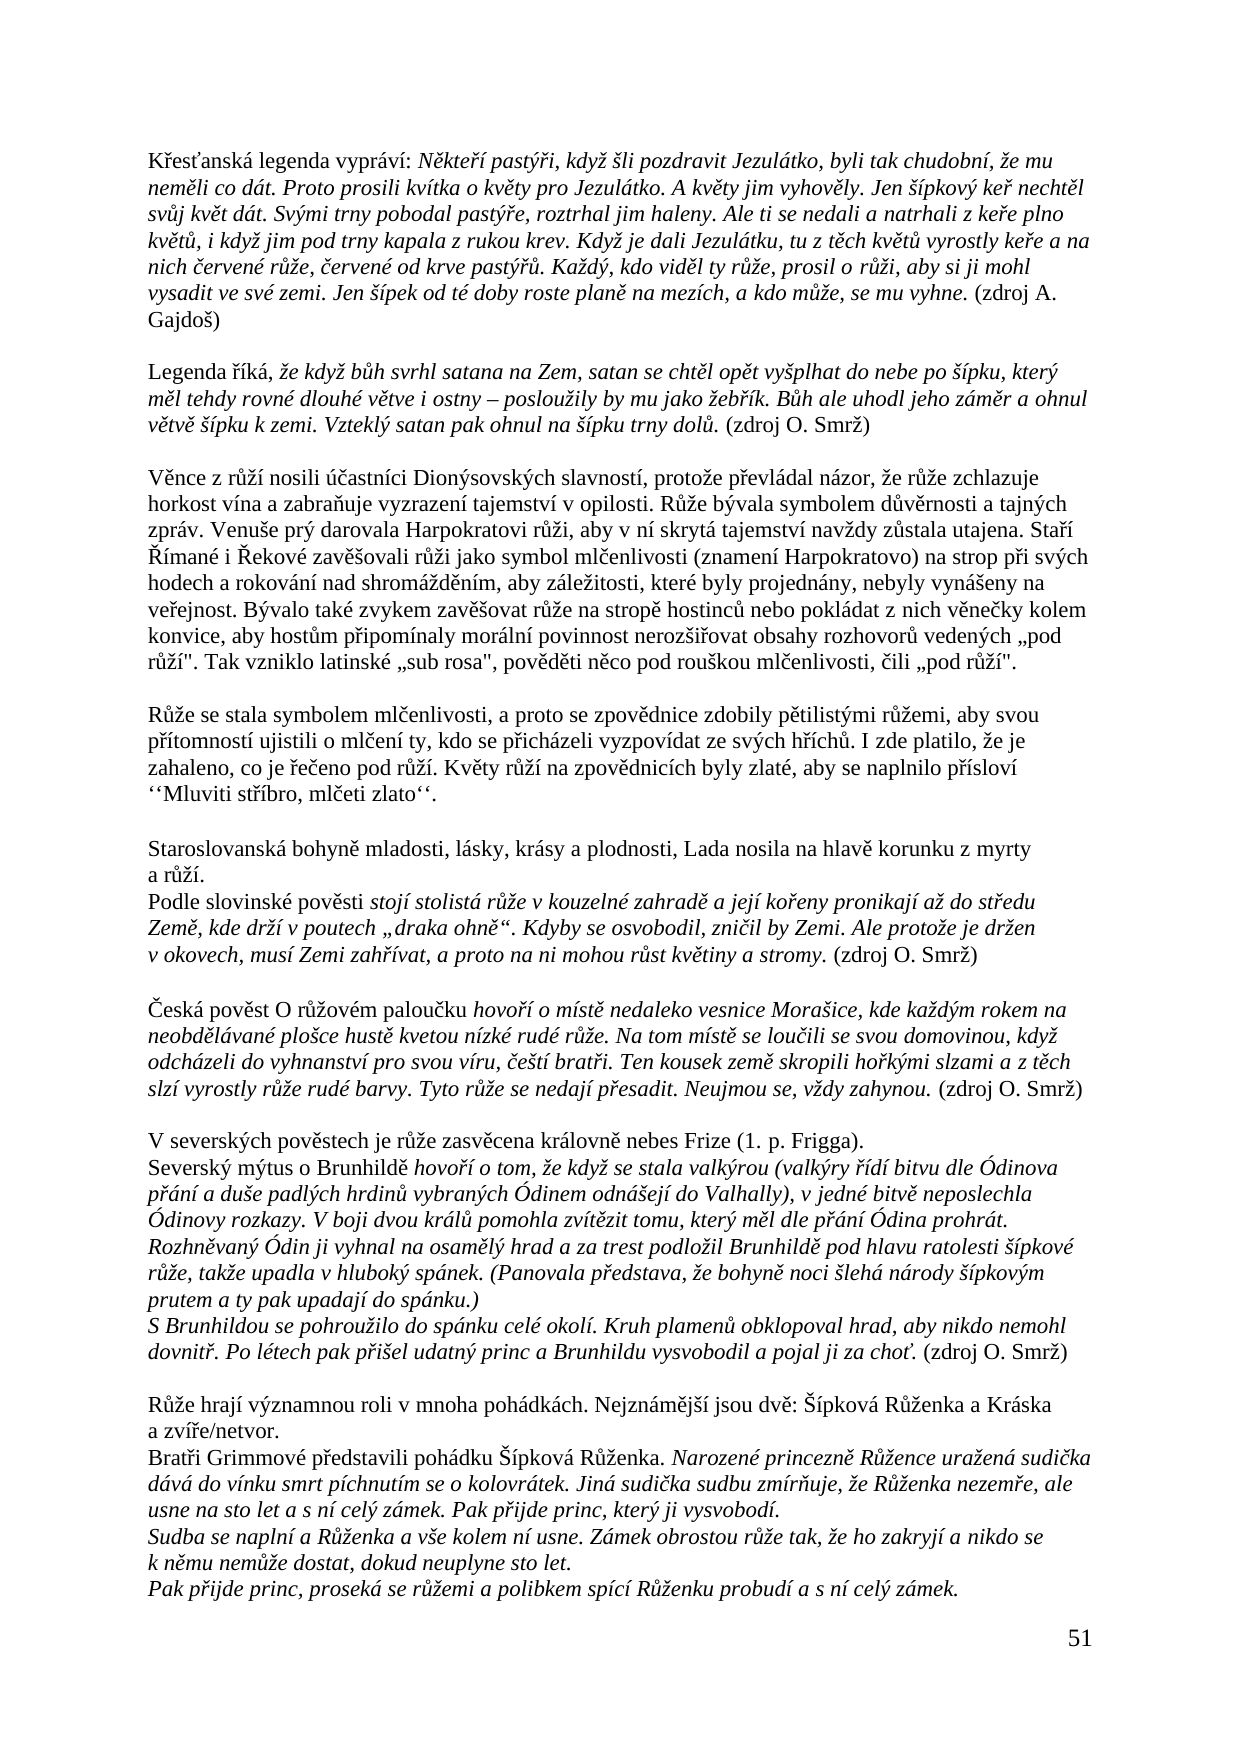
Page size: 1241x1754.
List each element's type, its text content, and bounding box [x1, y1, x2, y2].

text Věnce z růží nosili účastníci Dionýsovských slavností, protože převládal názor, že růže zchlazuje horkost vína a zabraňuje vyzrazení tajemství v opilosti. Růže bývala symbolem důvěrnosti a tajných zpráv. Venuše prý darovala Harpokratovi růži, aby v ní skrytá tajemství navždy zůstala utajena. Staří Římané i Řekové zavěšovali růži jako symbol mlčenlivosti (znamení Harpokratovo) na strop při svých hodech a rokování nad shromážděním, aby záležitosti, které byly projednány, nebyly vynášeny na veřejnost. Bývalo také zvykem zavěšovat růže na stropě hostinců nebo pokládat z nich věnečky kolem konvice, aby hostům připomínaly morální povinnost nerozšiřovat obsahy rozhovorů vedených „pod růží". Tak vzniklo latinské „sub rosa", pověděti něco pod rouškou mlčenlivosti, čili „pod růží". [148, 464, 1093, 675]
text V severských pověstech je růže zasvěcena královně nebes Frize (1. p. Frigga). [148, 1127, 1093, 1154]
text Česká pověst O růžovém paloučku hovoří o místě nedaleko vesnice Morašice, kde každým rokem na neobdělávané plošce hustě kvetou nízké rudé růže. Na tom místě se loučili se svou domovinou, když odcházeli do vyhnanství pro svou víru, čeští bratři. Ten kousek země skropili hořkými slzami a z těch slzí vyrostly růže rudé barvy. Tyto růže se nedají přesadit. Neujmou se, vždy zahynou. (zdroj O. Smrž) [148, 996, 1093, 1101]
text Podle slovinské pověsti stojí stolistá růže v kouzelné zahradě a její kořeny pronikají až do středu Země, kde drží v poutech „draka ohně“. Kdyby se osvobodil, zničil by Zemi. Ale protože je držen v okovech, musí Zemi zahřívat, a proto na ni mohou růst květiny a stromy. (zdroj O. Smrž) [148, 888, 1093, 967]
text Růže se stala symbolem mlčenlivosti, a proto se zpovědnice zdobily pětilistými růžemi, aby svou přítomností ujistili o mlčení ty, kdo se přicházeli vyzpovídat ze svých hříchů. I zde platilo, že je zahaleno, co je řečeno pod růží. Květy růží na zpovědnicích byly zlaté, aby se naplnilo přísloví ‘‘Mluviti stříbro, mlčeti zlato‘‘. [148, 701, 1093, 806]
text Růže hrají významnou roli v mnoha pohádkách. Nejznámější jsou dvě: Šípková Růženka a Kráska a zvíře/netvor. [148, 1391, 1093, 1444]
text Křesťanská legenda vypráví: Někteří pastýři, když šli pozdravit Jezulátko, byli tak chudobní, že mu neměli co dát. Proto prosili kvítka o květy pro Jezulátko. A květy jim vyhověly. Jen šípkový keř nechtěl svůj květ dát. Svými trny pobodal pastýře, roztrhal jim haleny. Ale ti se nedali a natrhali z keře plno květů, i když jim pod trny kapala z rukou krev. Když je dali Jezulátku, tu z těch květů vyrostly keře a na nich červené růže, červené od krve pastýřů. Každý, kdo viděl ty růže, prosil o růži, aby si ji mohl vysadit ve své zemi. Jen šípek od té doby roste planě na mezích, a kdo může, se mu vyhne. (zdroj A. Gajdoš) [148, 148, 1093, 332]
text S Brunhildou se pohroužilo do spánku celé okolí. Kruh plamenů obklopoval hrad, aby nikdo nemohl dovnitř. Po létech pak přišel udatný princ a Brunhildu vysvobodil a pojal ji za choť. (zdroj O. Smrž) [148, 1312, 1093, 1365]
text Pak přijde princ, proseká se růžemi a polibkem spící Růženku probudí a s ní celý zámek. [148, 1576, 1093, 1602]
text Legenda říká, že když bůh svrhl satana na Zem, satan se chtěl opět vyšplhat do nebe po šípku, který měl tehdy rovné dlouhé větve i ostny – posloužily by mu jako žebřík. Bůh ale uhodl jeho záměr a ohnul větvě šípku k zemi. Vzteklý satan pak ohnul na šípku trny dolů. (zdroj O. Smrž) [148, 358, 1093, 437]
text Staroslovanská bohyně mladosti, lásky, krásy a plodnosti, Lada nosila na hlavě korunku z myrty a růží. [148, 835, 1093, 888]
text Severský mýtus o Brunhildě hovoří o tom, že když se stala valkýrou (valkýry řídí bitvu dle Ódinova přání a duše padlých hrdinů vybraných Ódinem odnášejí do Valhally), v jedné bitvě neposlechla Ódinovy rozkazy. V boji dvou králů pomohla zvítězit tomu, který měl dle přání Ódina prohrát. Rozhněvaný Ódin ji vyhnal na osamělý hrad a za trest podložil Brunhildě pod hlavu ratolesti šípkové růže, takže upadla v hluboký spánek. (Panovala představa, že bohyně noci šlehá národy šípkovým prutem a ty pak upadají do spánku.) [148, 1154, 1093, 1312]
text Sudba se naplní a Růženka a vše kolem ní usne. Zámek obrostou růže tak, že ho zakryjí a nikdo se k němu nemůže dostat, dokud neuplyne sto let. [148, 1523, 1093, 1576]
text Bratři Grimmové představili pohádku Šípková Růženka. Narozené princezně Růžence uražená sudička dává do vínku smrt píchnutím se o kolovrátek. Jiná sudička sudbu zmírňuje, že Růženka nezemře, ale usne na sto let a s ní celý zámek. Pak přijde princ, který ji vysvobodí. [148, 1444, 1093, 1523]
